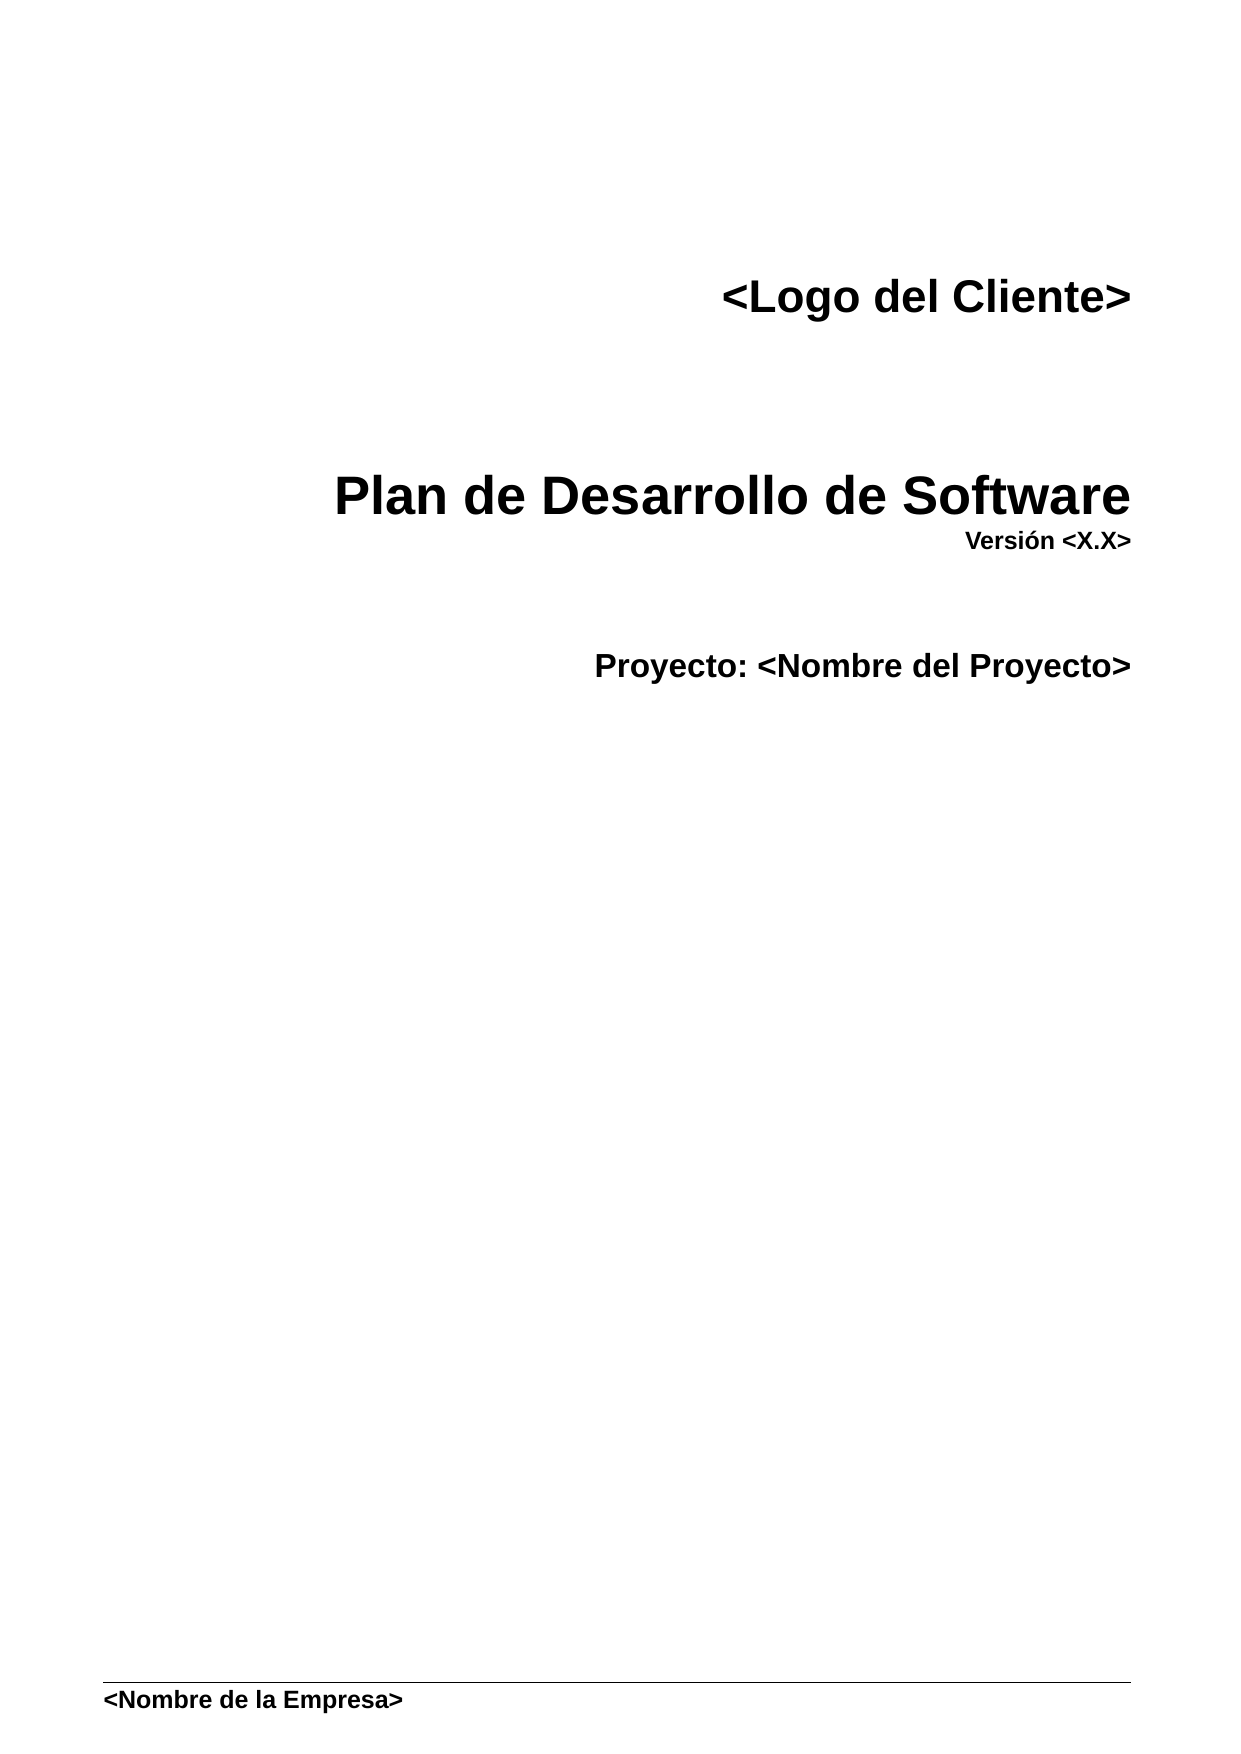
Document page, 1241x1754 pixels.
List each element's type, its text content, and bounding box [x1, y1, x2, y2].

text <Logo del Cliente> [103, 269, 1131, 322]
text Plan de Desarrollo de Software [103, 464, 1131, 526]
text Proyecto: <Nombre del Proyecto> [103, 646, 1131, 684]
text Versión <X.X> [103, 526, 1131, 555]
